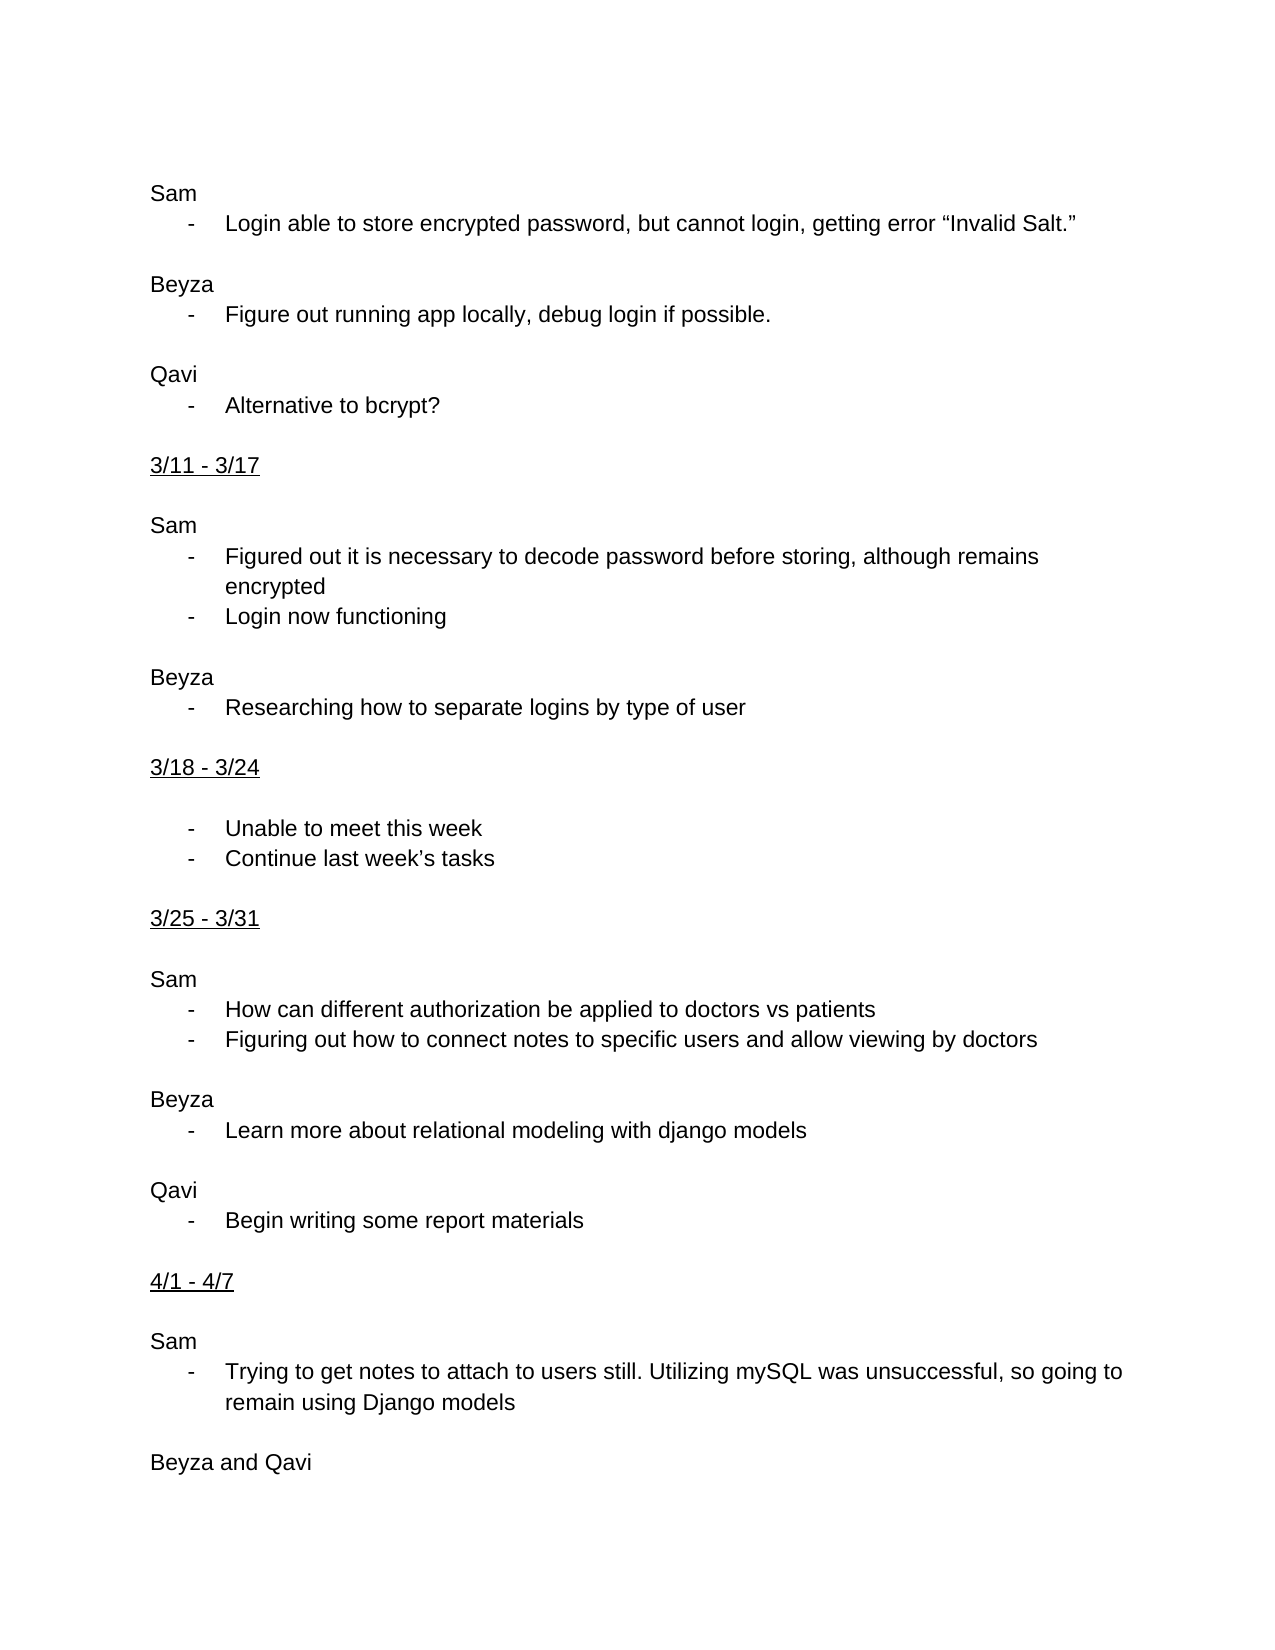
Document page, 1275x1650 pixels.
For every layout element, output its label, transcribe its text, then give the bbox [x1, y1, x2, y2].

list Unable to meet this week [187, 814, 1125, 841]
list Figured out it is necessary to decode password before storing, although remains encrypted [187, 543, 1125, 599]
text 3/11 - 3/17 [150, 452, 1125, 478]
text 3/25 - 3/31 [150, 905, 1125, 932]
text Sam [150, 512, 1125, 539]
text Sam [150, 966, 1125, 992]
text Beyza [150, 663, 1125, 690]
list Figure out running app locally, debug login if possible. [187, 301, 1125, 327]
text Sam [150, 1328, 1125, 1354]
list Trying to get notes to attach to users still. Utilizing mySQL was unsuccessful, so going to remain using Django models [187, 1358, 1125, 1415]
text Beyza [150, 271, 1125, 297]
text Beyza [150, 1086, 1125, 1113]
list Login now functioning [187, 603, 1125, 629]
list Learn more about relational modeling with django models [187, 1117, 1125, 1143]
list Continue last week’s tasks [187, 845, 1125, 871]
list Begin writing some report materials [187, 1207, 1125, 1234]
list Alternative to bcrypt? [187, 392, 1125, 418]
text 3/18 - 3/24 [150, 754, 1125, 781]
list How can different authorization be applied to doctors vs patients [187, 996, 1125, 1022]
list Figuring out how to connect notes to specific users and allow viewing by doctors [187, 1026, 1125, 1052]
text Qavi [150, 361, 1125, 388]
list Researching how to separate logins by type of user [187, 694, 1125, 720]
text Qavi [150, 1177, 1125, 1203]
text 4/1 - 4/7 [150, 1268, 1125, 1294]
list Login able to store encrypted password, but cannot login, getting error “Invalid Salt.” [187, 210, 1125, 237]
text Sam [150, 180, 1125, 207]
text Beyza and Qavi [150, 1449, 1125, 1475]
